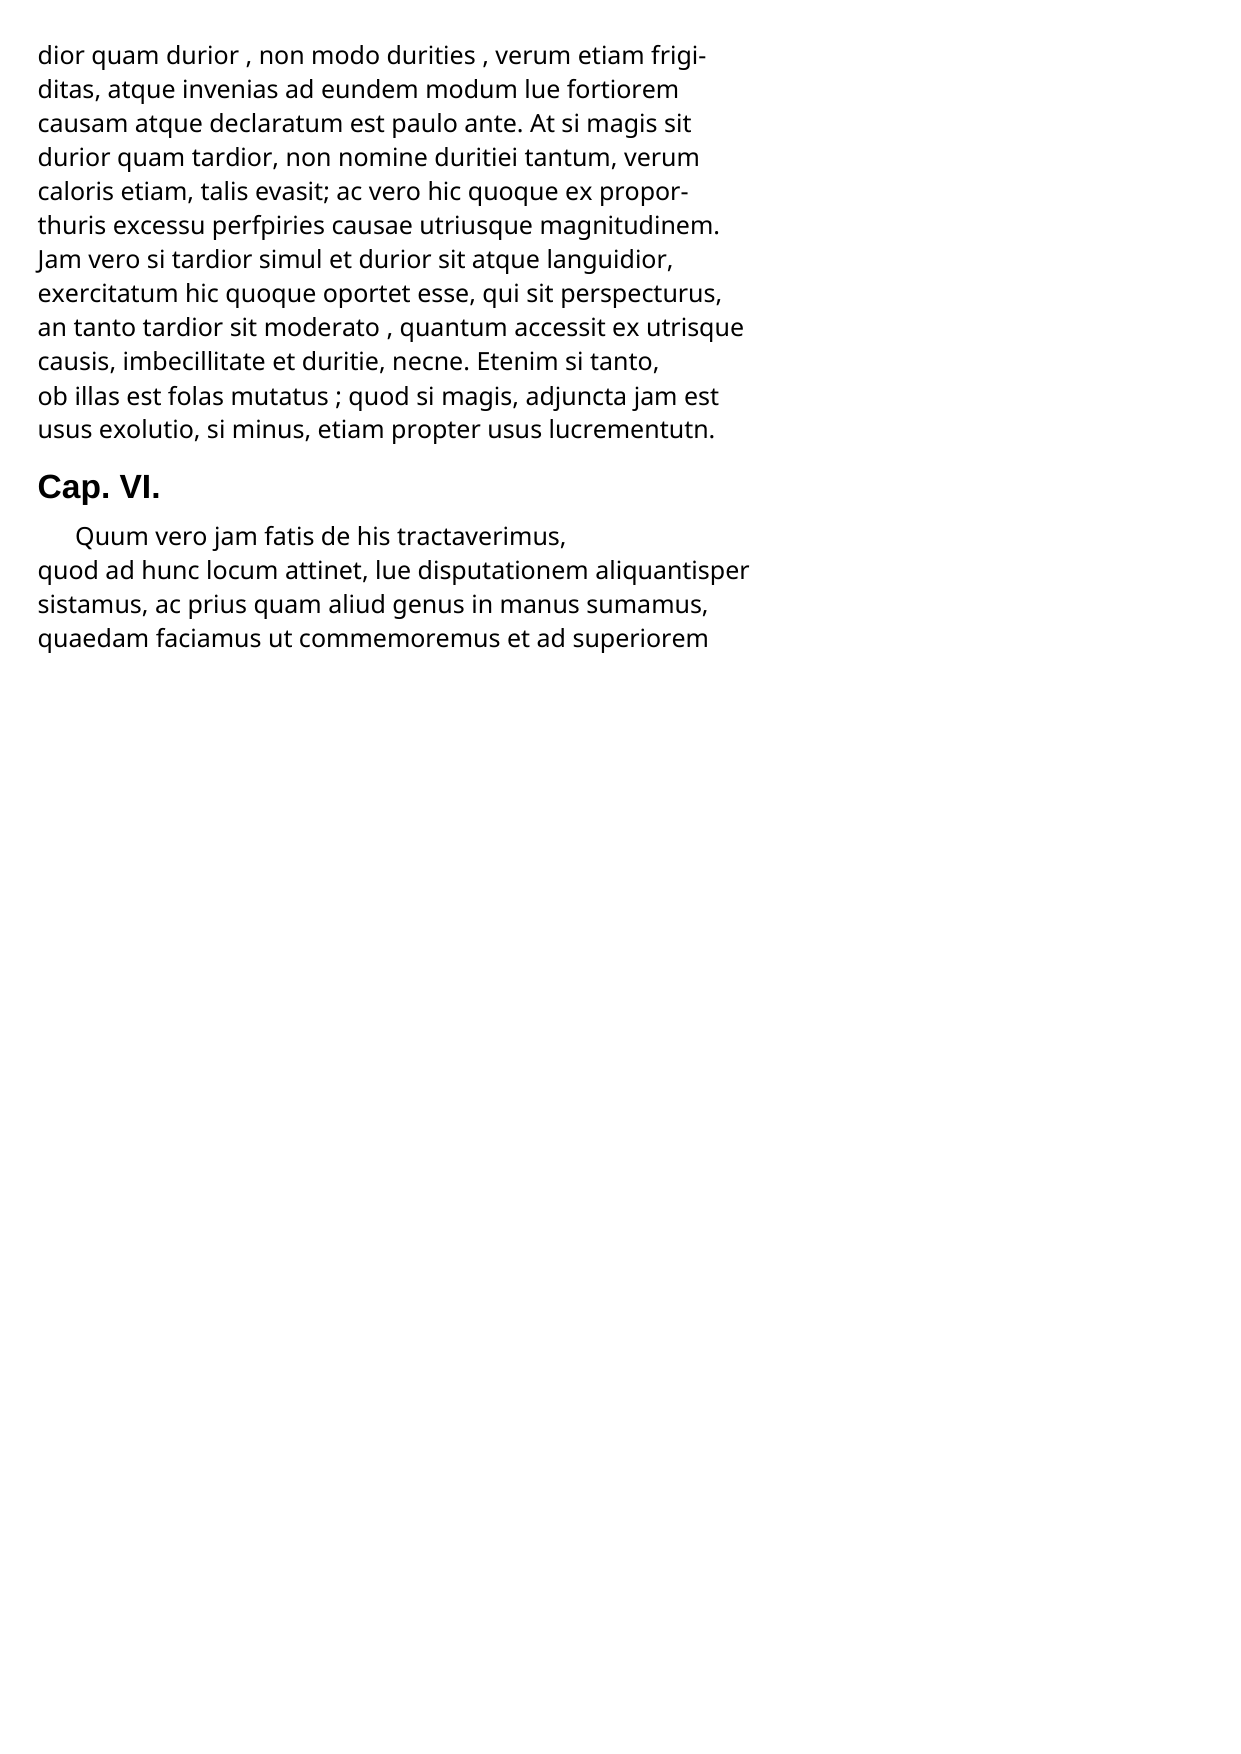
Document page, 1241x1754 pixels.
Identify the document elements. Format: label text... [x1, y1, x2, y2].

subtitle Cap. VI. [37, 467, 1203, 506]
text dior quam durior , non modo durities , verum etiam frigi- ditas, atque invenias ad eundem modum lue fortiorem causam atque declaratum est paulo ante. At si magis sit durior quam tardior, non nomine duritiei tantum, verum caloris etiam, talis evasit; ac vero hic quoque ex propor- thuris excessu perfpiries causae utriusque magnitudinem. Jam vero si tardior simul et durior sit atque languidior, exercitatum hic quoque oportet esse, qui sit perspecturus, an tanto tardior sit moderato , quantum accessit ex utrisque causis, imbecillitate et duritie, necne. Etenim si tanto, ob illas est folas mutatus ; quod si magis, adjuncta jam est usus exolutio, si minus, etiam propter usus lucrementutn. [37, 37, 1203, 446]
text Quum vero jam fatis de his tractaverimus, quod ad hunc locum attinet, lue disputationem aliquantisper sistamus, ac prius quam aliud genus in manus sumamus, quaedam faciamus ut commemoremus et ad superiorem [37, 518, 1203, 654]
